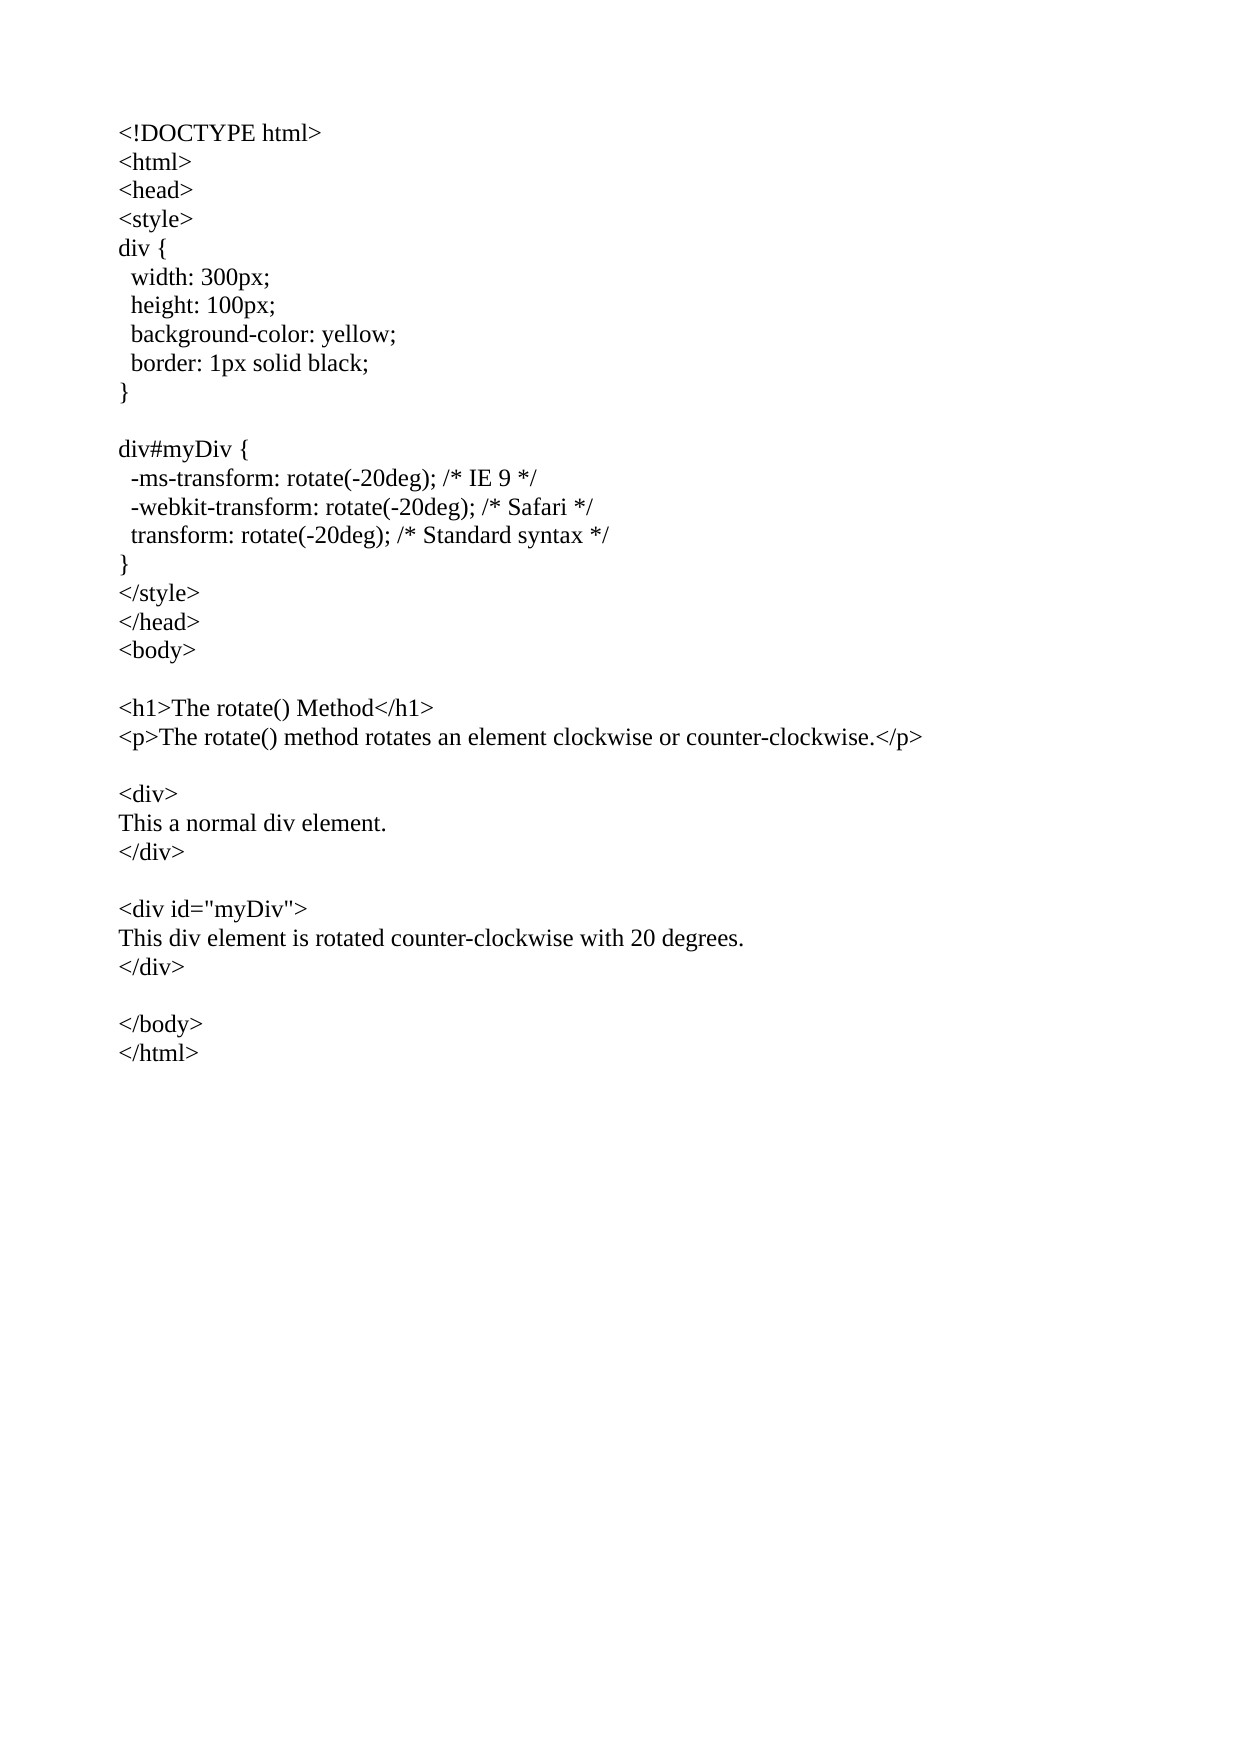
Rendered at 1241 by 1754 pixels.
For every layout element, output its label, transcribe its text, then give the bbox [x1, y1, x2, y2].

text <div id="myDiv"> [118, 894, 1122, 923]
text transform: rotate(-20deg); /* Standard syntax */ [118, 521, 1122, 549]
text <h1>The rotate() Method</h1> [118, 693, 1122, 722]
text This div element is rotated counter-clockwise with 20 degrees. [118, 923, 1122, 952]
text <!DOCTYPE html> [118, 118, 1122, 147]
text <head> [118, 176, 1122, 204]
text border: 1px solid black; [118, 348, 1122, 377]
text <div> [118, 779, 1122, 808]
text </div> [118, 952, 1122, 981]
text </style> [118, 578, 1122, 607]
text <body> [118, 636, 1122, 664]
text height: 100px; [118, 291, 1122, 319]
text This a normal div element. [118, 808, 1122, 837]
text -ms-transform: rotate(-20deg); /* IE 9 */ [118, 463, 1122, 492]
text <style> [118, 204, 1122, 233]
text -webkit-transform: rotate(-20deg); /* Safari */ [118, 492, 1122, 521]
text <p>The rotate() method rotates an element clockwise or counter-clockwise.</p> [118, 722, 1122, 751]
text } [118, 549, 1122, 578]
text </body> [118, 1009, 1122, 1038]
text <html> [118, 147, 1122, 176]
text background-color: yellow; [118, 319, 1122, 348]
text </html> [118, 1038, 1122, 1067]
text </div> [118, 837, 1122, 866]
text div { [118, 233, 1122, 262]
text } [118, 377, 1122, 406]
text width: 300px; [118, 262, 1122, 291]
text </head> [118, 607, 1122, 636]
text div#myDiv { [118, 434, 1122, 463]
